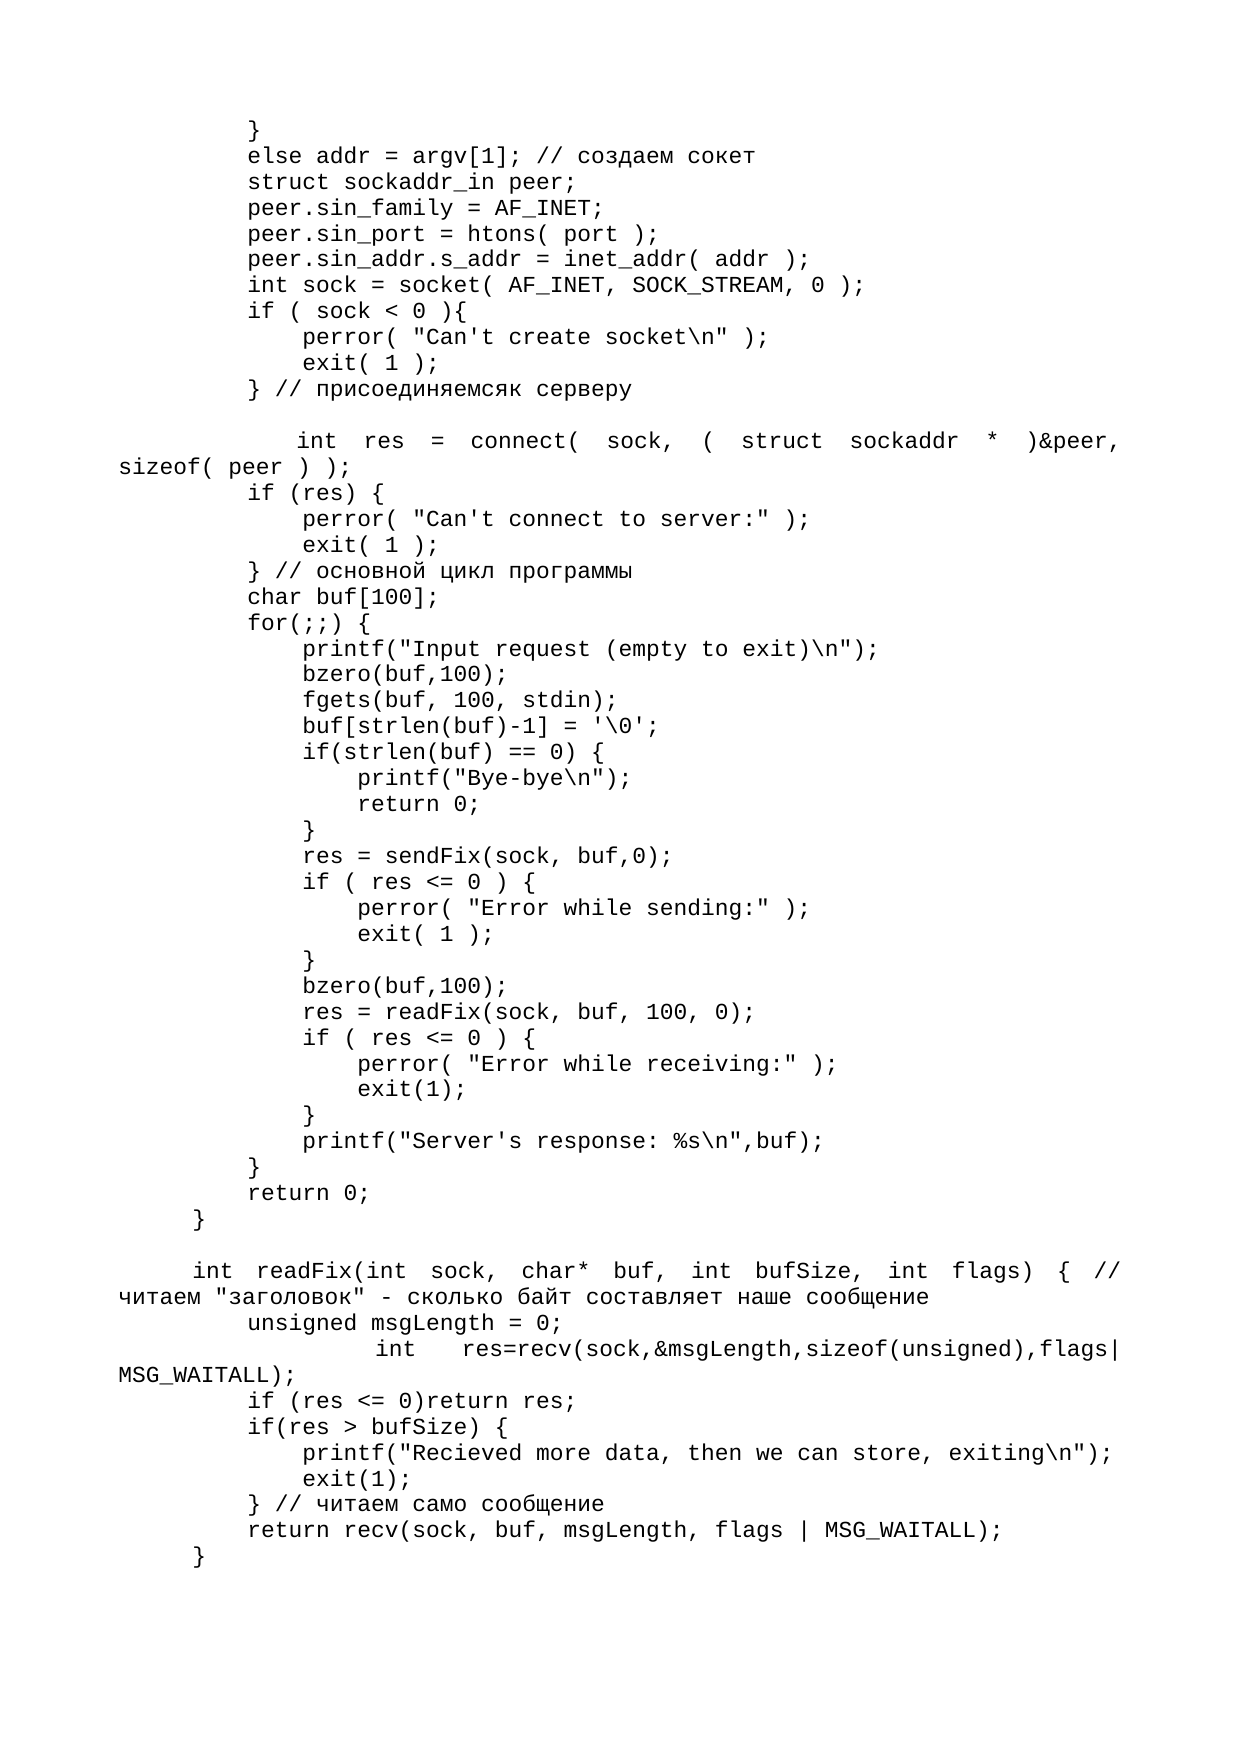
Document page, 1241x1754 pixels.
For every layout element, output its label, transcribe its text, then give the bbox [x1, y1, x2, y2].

text fgets(buf, 100, stdin); [118, 689, 1122, 715]
text if (res) { [118, 481, 1122, 507]
text for(;;) { [118, 611, 1122, 637]
text } [118, 1207, 1122, 1233]
text perror( "Error while receiving:" ); [118, 1052, 1122, 1078]
text exit( 1 ); [118, 533, 1122, 559]
text if ( res <= 0 ) { [118, 1026, 1122, 1052]
text bzero(buf,100); [118, 974, 1122, 1000]
text } // присоединяемсяк серверу [118, 377, 1122, 403]
text res = readFix(sock, buf, 100, 0); [118, 1000, 1122, 1026]
text } [118, 1156, 1122, 1182]
text perror( "Can't connect to server:" ); [118, 507, 1122, 533]
text else addr = argv[1]; // создаем сокет [118, 144, 1122, 170]
text printf("Bye-bye\n"); [118, 767, 1122, 792]
text } [118, 118, 1122, 144]
text perror( "Error while sending:" ); [118, 896, 1122, 922]
text int readFix(int sock, char* buf, int bufSize, int flags) { // читаем "заголовок" - сколько байт составляет наше сообщение [118, 1259, 1122, 1311]
text int res=recv(sock,&msgLength,sizeof(unsigned),flags|MSG_WAITALL); [118, 1337, 1122, 1389]
text printf("Input request (empty to exit)\n"); [118, 637, 1122, 663]
text bzero(buf,100); [118, 663, 1122, 689]
text char buf[100]; [118, 585, 1122, 611]
text unsigned msgLength = 0; [118, 1311, 1122, 1337]
text peer.sin_family = AF_INET; [118, 196, 1122, 222]
text int res = connect( sock, ( struct sockaddr * )&peer, sizeof( peer ) ); [118, 429, 1122, 481]
text if ( res <= 0 ) { [118, 870, 1122, 896]
text return recv(sock, buf, msgLength, flags | MSG_WAITALL); [118, 1519, 1122, 1545]
text perror( "Can't create socket\n" ); [118, 326, 1122, 352]
text if (res <= 0)return res; [118, 1389, 1122, 1415]
text peer.sin_port = htons( port ); [118, 222, 1122, 248]
text } [118, 948, 1122, 974]
text exit( 1 ); [118, 922, 1122, 948]
text exit( 1 ); [118, 352, 1122, 377]
text printf("Server's response: %s\n",buf); [118, 1130, 1122, 1156]
text if(strlen(buf) == 0) { [118, 741, 1122, 767]
text if ( sock < 0 ){ [118, 300, 1122, 326]
text return 0; [118, 792, 1122, 818]
text exit(1); [118, 1467, 1122, 1493]
text } // основной цикл программы [118, 559, 1122, 585]
text exit(1); [118, 1078, 1122, 1104]
text } [118, 1545, 1122, 1571]
text int sock = socket( AF_INET, SOCK_STREAM, 0 ); [118, 274, 1122, 300]
text if(res > bufSize) { [118, 1415, 1122, 1441]
text return 0; [118, 1182, 1122, 1207]
text } // читаем само сообщение [118, 1493, 1122, 1519]
text printf("Recieved more data, then we can store, exiting\n"); [118, 1441, 1122, 1467]
text peer.sin_addr.s_addr = inet_addr( addr ); [118, 248, 1122, 274]
text res = sendFix(sock, buf,0); [118, 844, 1122, 870]
text } [118, 1104, 1122, 1130]
text buf[strlen(buf)-1] = '\0'; [118, 715, 1122, 741]
text struct sockaddr_in peer; [118, 170, 1122, 196]
text } [118, 818, 1122, 844]
